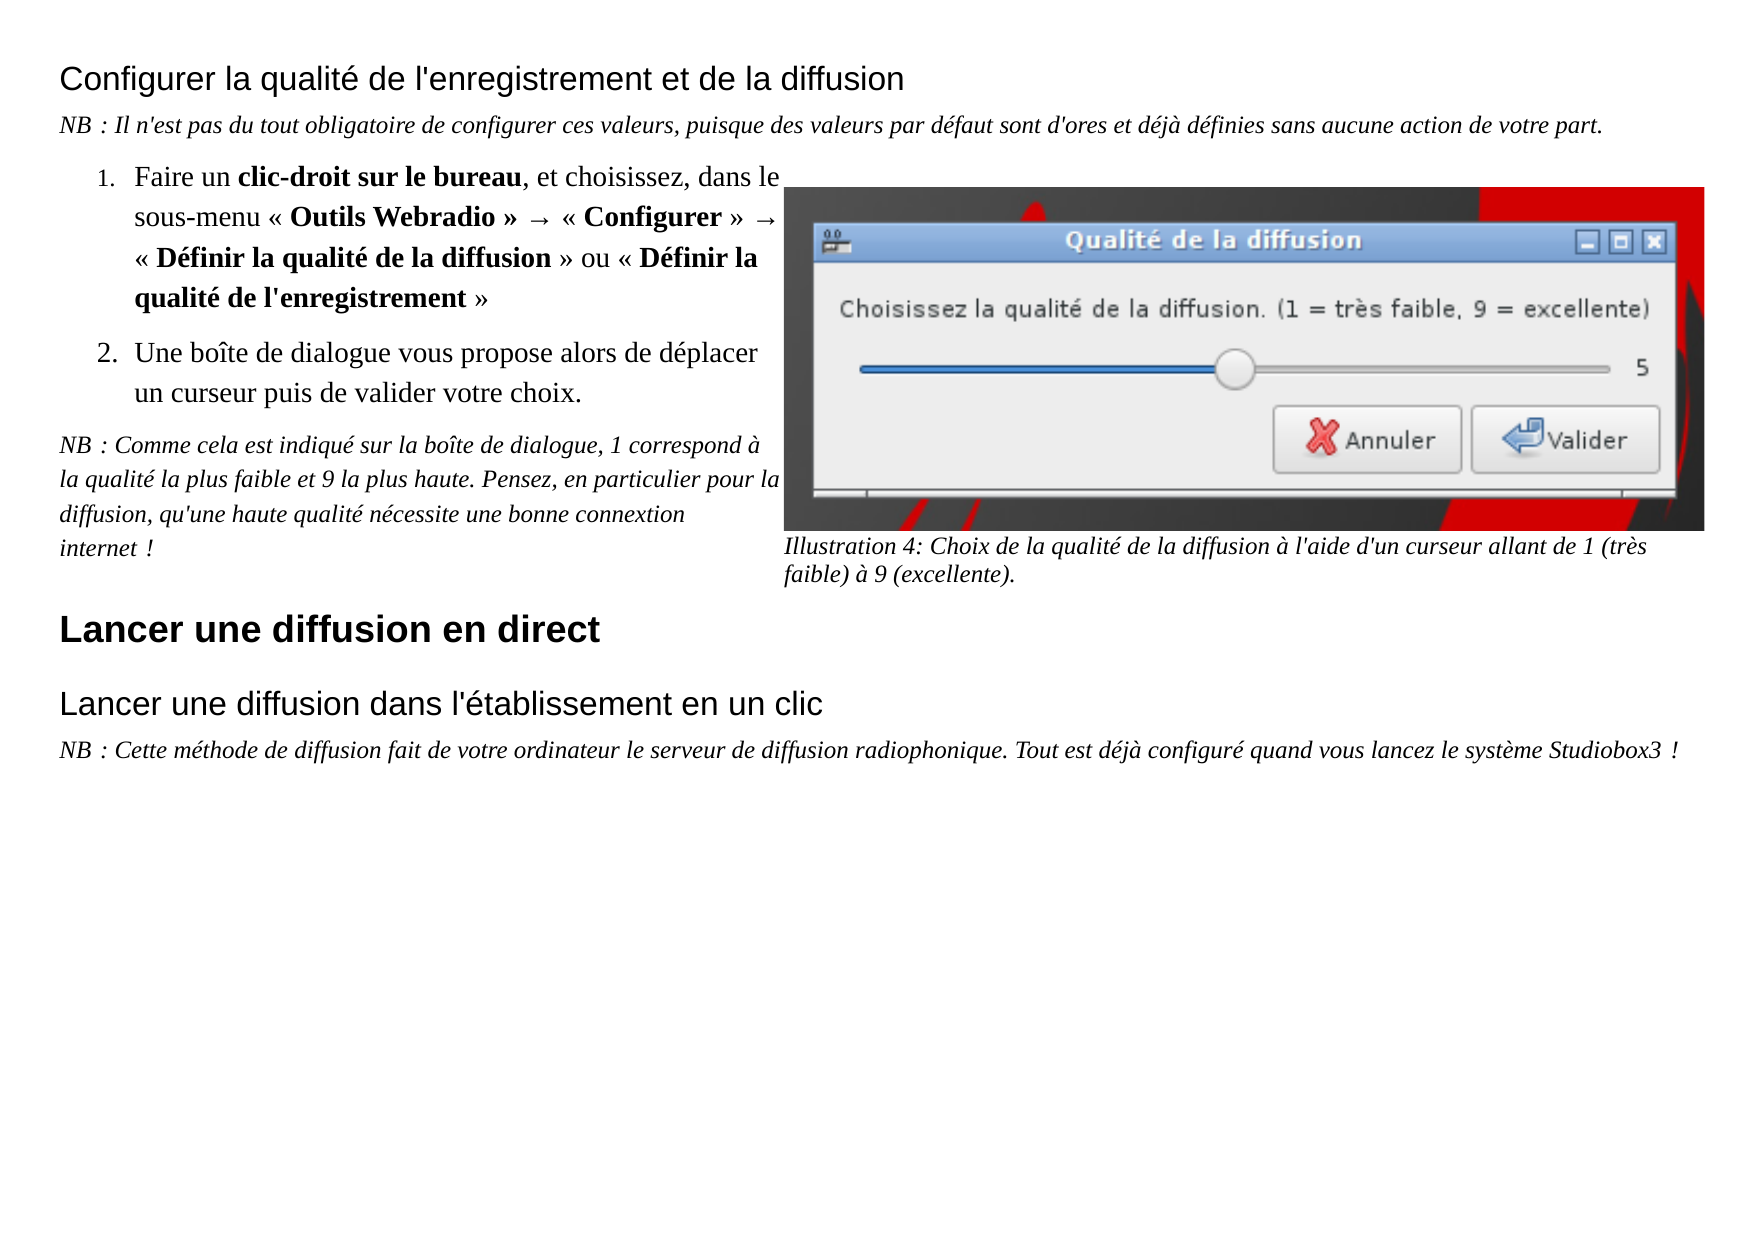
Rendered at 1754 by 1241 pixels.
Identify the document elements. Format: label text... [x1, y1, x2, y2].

text NB : Il n'est pas du tout obligatoire de configurer ces valeurs, puisque des valeurs par défaut sont d'ores et déjà définies sans aucune action de votre part. [59, 110, 1695, 139]
picture [783, 187, 1705, 531]
subtitle Lancer une diffusion dans l'établissement en un clic [59, 684, 1695, 723]
list Illustration 4: Choix de la qualité de la diffusion à l'aide d'un curseur allant de 1 (très faible) à 9 (excellente). [784, 531, 1704, 588]
subtitle Configurer la qualité de l'enregistrement et de la diffusion [59, 59, 1695, 98]
text NB : Comme cela est indiqué sur la boîte de dialogue, 1 correspond à la qualité la plus faible et 9 la plus haute. Pensez, en particulier pour la diffusion, qu'une haute qualité nécessite une bonne connextion internet ! [59, 430, 784, 562]
list Faire un clic-droit sur le bureau, et choisissez, dans le sous-menu « Outils Webradio » → « Configurer » → « Définir la qualité de la diffusion » ou « Définir la qualité de l'enregistrement » [97, 159, 1704, 313]
list Une boîte de dialogue vous propose alors de déplacer un curseur puis de valider votre choix. [97, 335, 783, 408]
text NB : Cette méthode de diffusion fait de votre ordinateur le serveur de diffusion radiophonique. Tout est déjà configuré quand vous lancez le système Studiobox3 ! [59, 735, 1695, 764]
subtitle Lancer une diffusion en direct [59, 607, 1695, 651]
